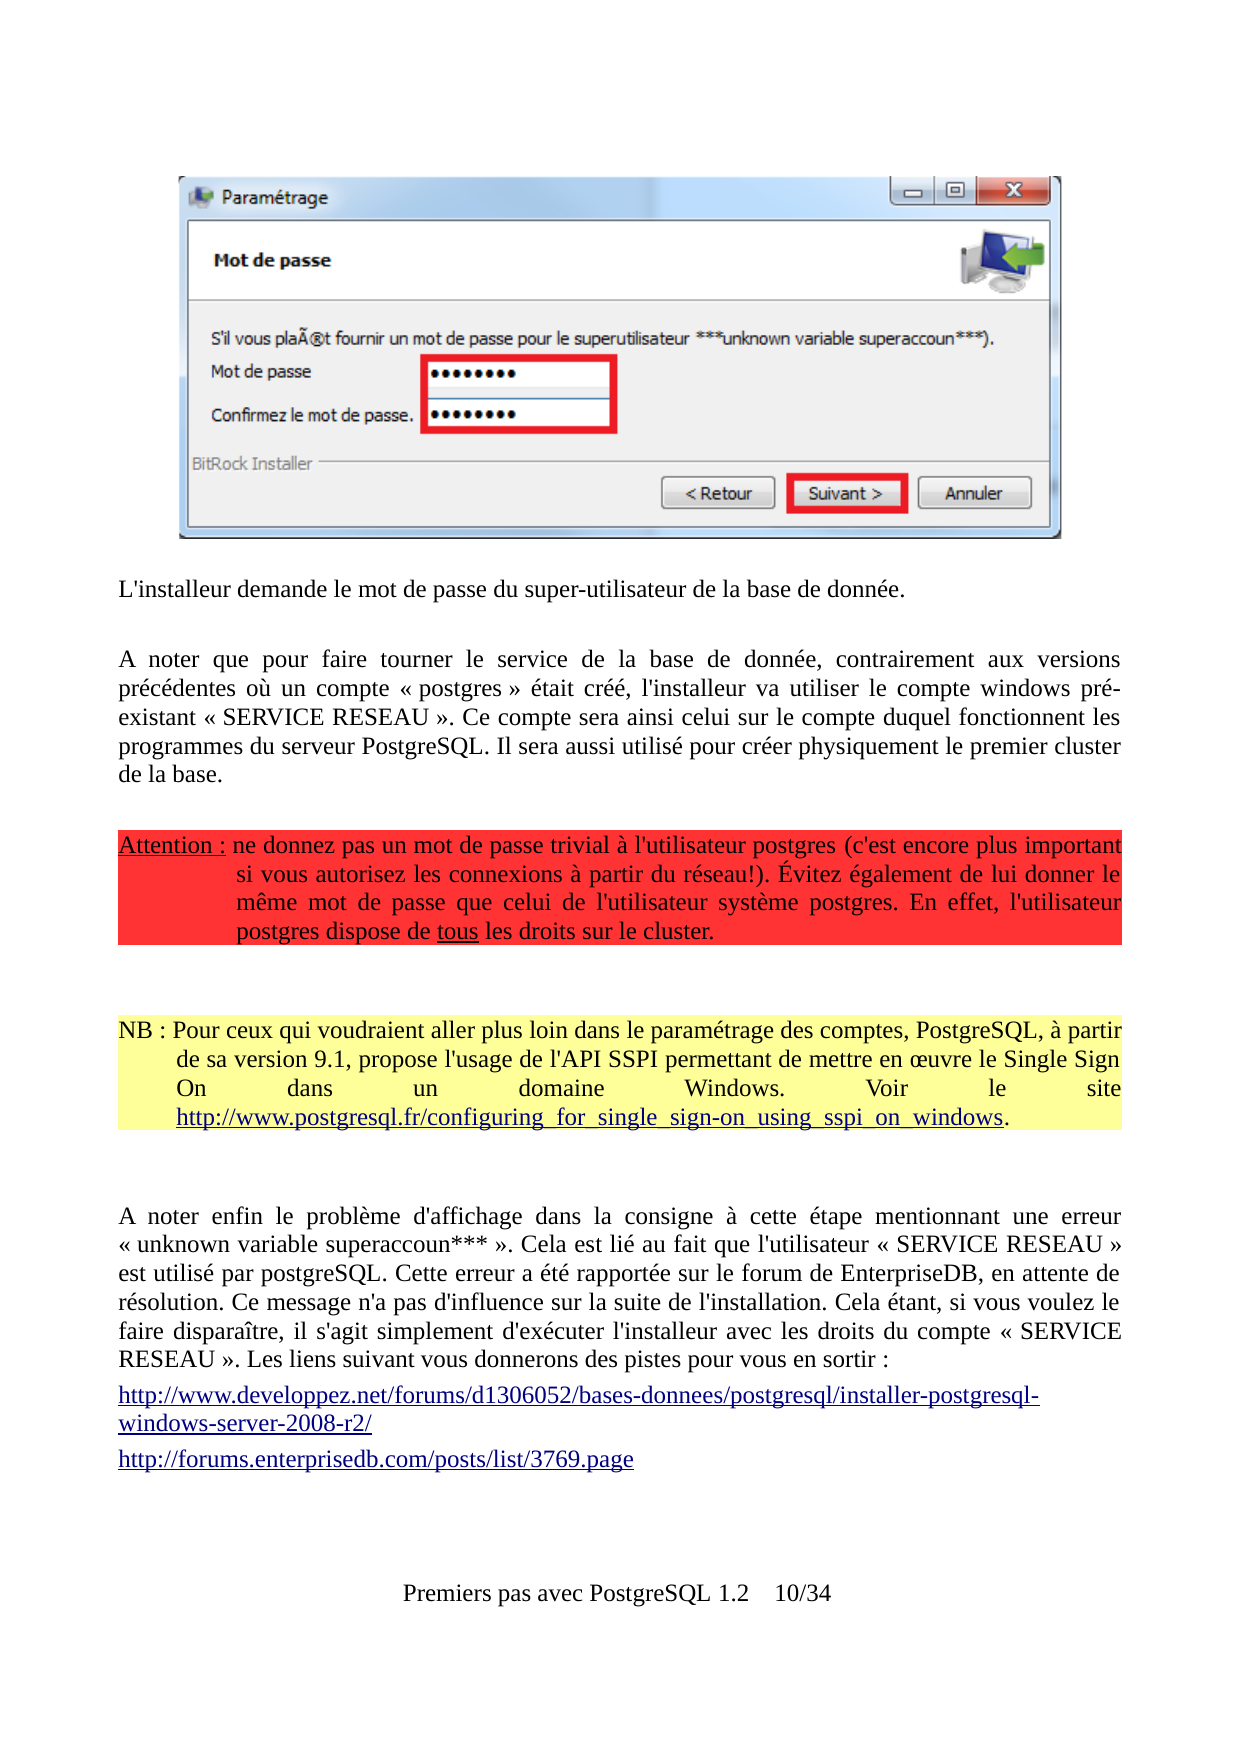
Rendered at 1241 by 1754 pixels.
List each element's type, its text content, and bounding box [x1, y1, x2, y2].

text http://forums.enterprisedb.com/posts/list/3769.page [118, 1444, 1122, 1472]
list NB : Pour ceux qui voudraient aller plus loin dans le paramétrage des comptes, PostgreSQL, à partir de sa version 9.1, propose l'usage de l'API SSPI permettant de mettre en œuvre le Single Sign On dans un domaine Windows. Voir le site http://www.postgresql.fr/configuring_for_single_sign-on_using_sspi_on_windows. [118, 1015, 1122, 1130]
text Attention : ne donnez pas un mot de passe trivial à l'utilisateur postgres (c'est encore plus important si vous autorisez les connexions à partir du réseau!). Évitez également de lui donner le même mot de passe que celui de l'utilisateur système postgres. En effet, l'utilisateur postgres dispose de tous les droits sur le cluster. [118, 830, 1122, 945]
text http://www.developpez.net/forums/d1306052/bases-donnees/postgresql/installer-postgresql-windows-server-2008-r2/ [118, 1380, 1122, 1437]
text A noter enfin le problème d'affichage dans la consigne à cette étape mentionnant une erreur « unknown variable superaccoun*** ». Cela est lié au fait que l'utilisateur « SERVICE RESEAU » est utilisé par postgreSQL. Cette erreur a été rapportée sur le forum de EnterpriseDB, en attente de résolution. Ce message n'a pas d'influence sur la suite de l'installation. Cela étant, si vous voulez le faire disparaître, il s'agit simplement d'exécuter l'installeur avec les droits du compte « SERVICE RESEAU ». Les liens suivant vous donnerons des pistes pour vous en sortir : [118, 1201, 1122, 1373]
text L'installeur demande le mot de passe du super-utilisateur de la base de donnée. [118, 574, 1122, 603]
text A noter que pour faire tourner le service de la base de donnée, contrairement aux versions précédentes où un compte « postgres » était créé, l'installeur va utiliser le compte windows pré-existant « SERVICE RESEAU ». Ce compte sera ainsi celui sur le compte duquel fonctionnent les programmes du serveur PostgreSQL. Il sera aussi utilisé pour créer physiquement le premier cluster de la base. [118, 644, 1122, 788]
picture [178, 176, 1062, 539]
